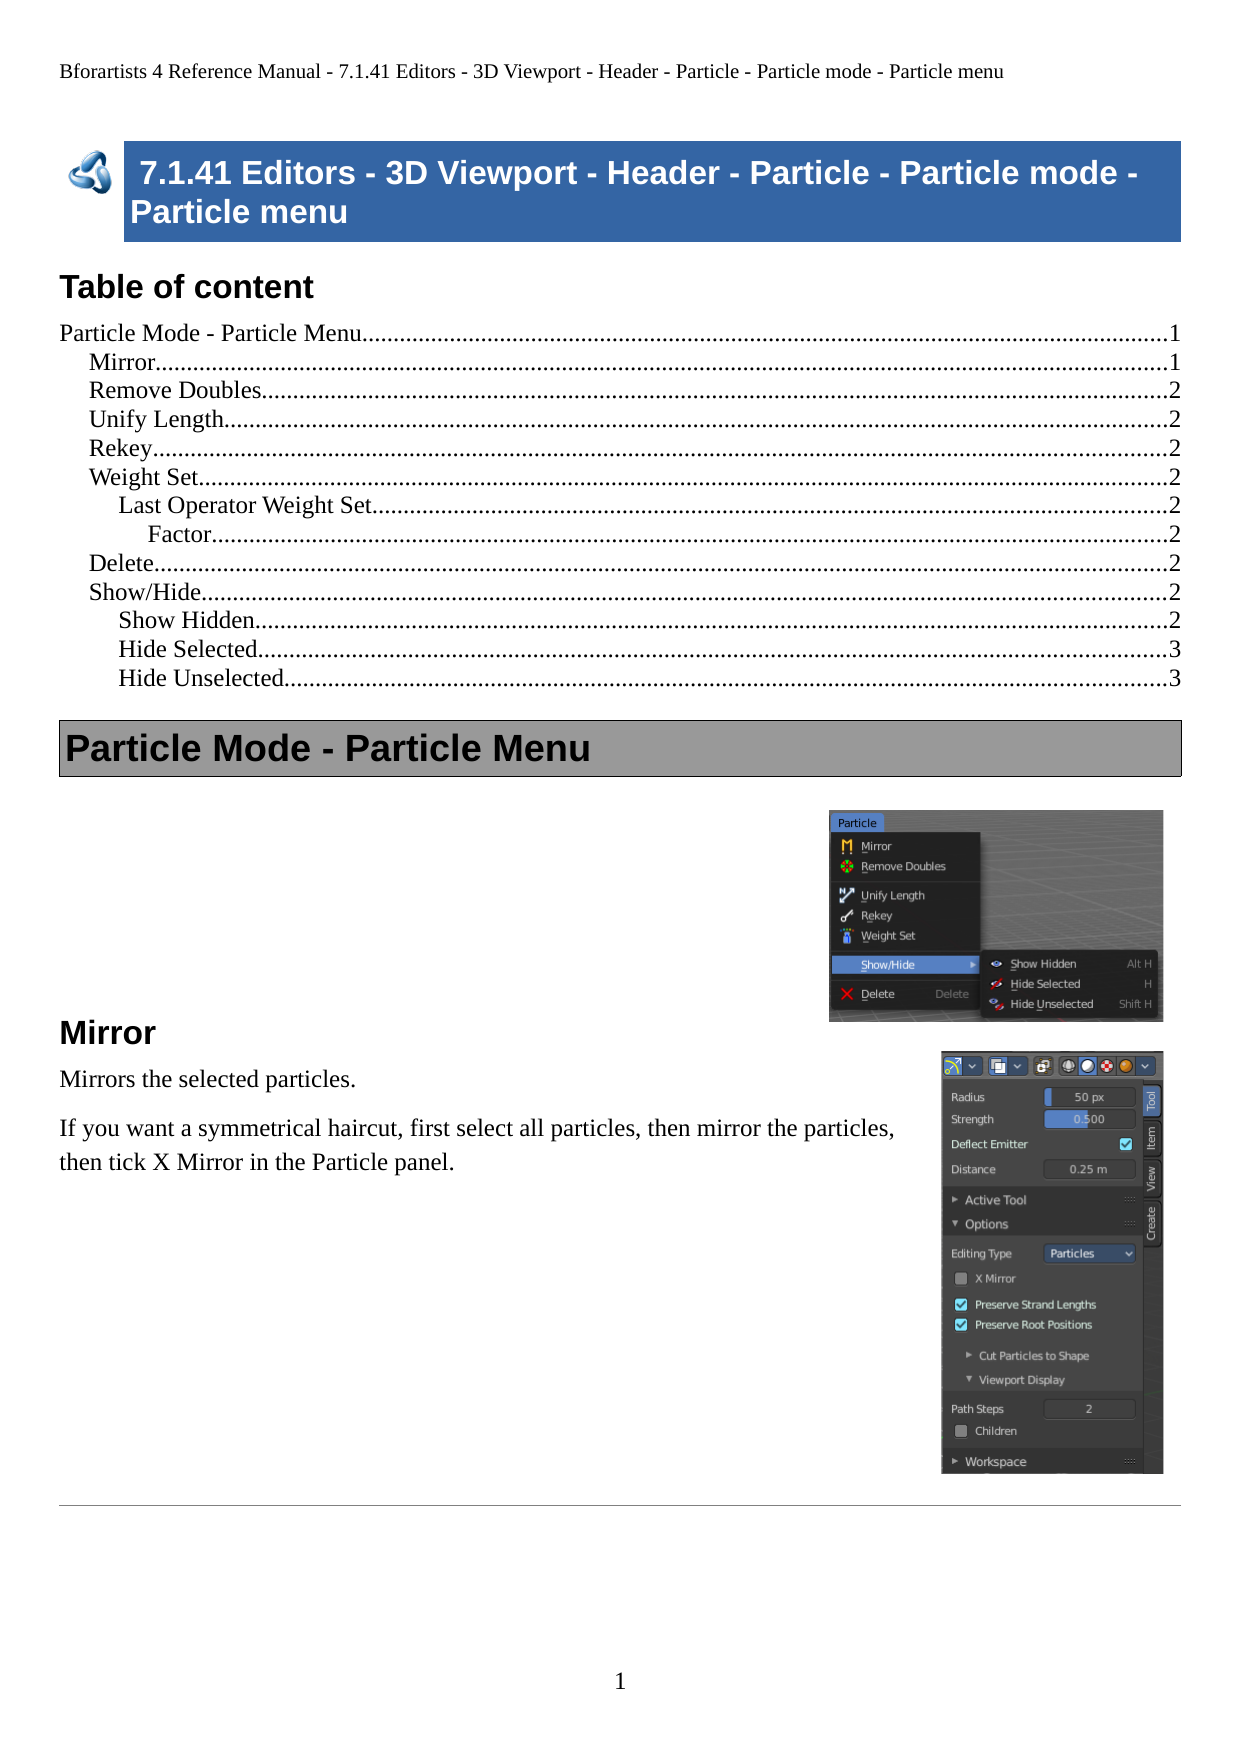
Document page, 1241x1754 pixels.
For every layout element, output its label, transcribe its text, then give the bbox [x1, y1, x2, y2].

text Hide Selected 3 [118, 634, 1181, 663]
text Delete 2 [88, 548, 1181, 577]
text Unify Length 2 [88, 404, 1181, 433]
subtitle Mirror [59, 1012, 1181, 1051]
text Mirrors the selected particles. [59, 1064, 941, 1092]
text Hide Unselected 3 [118, 663, 1181, 692]
text Rekey 2 [88, 433, 1181, 462]
text Mirror 1 [88, 347, 1181, 375]
picture [941, 1051, 1164, 1474]
picture [829, 810, 1164, 1022]
table_header 7.1.41 Editors - 3D Viewport - Header - Particle - Particle mode - Particle menu [124, 141, 1181, 242]
text Show Hidden 2 [118, 605, 1181, 634]
subtitle Table of content [59, 267, 1181, 305]
text Remove Doubles 2 [88, 375, 1181, 404]
text Last Operator Weight Set 2 [118, 490, 1181, 519]
table_header [59, 141, 124, 242]
picture [65, 147, 114, 197]
text Weight Set 2 [88, 462, 1181, 490]
text Factor 2 [147, 519, 1181, 548]
text Show/Hide 2 [88, 577, 1181, 605]
text Particle Mode - Particle Menu 1 [59, 318, 1181, 347]
text If you want a symmetrical haircut, first select all particles, then mirror the particles, then tick X Mirror in the Particle panel. [59, 1113, 941, 1176]
table_header Particle Mode - Particle Menu [60, 721, 1181, 776]
